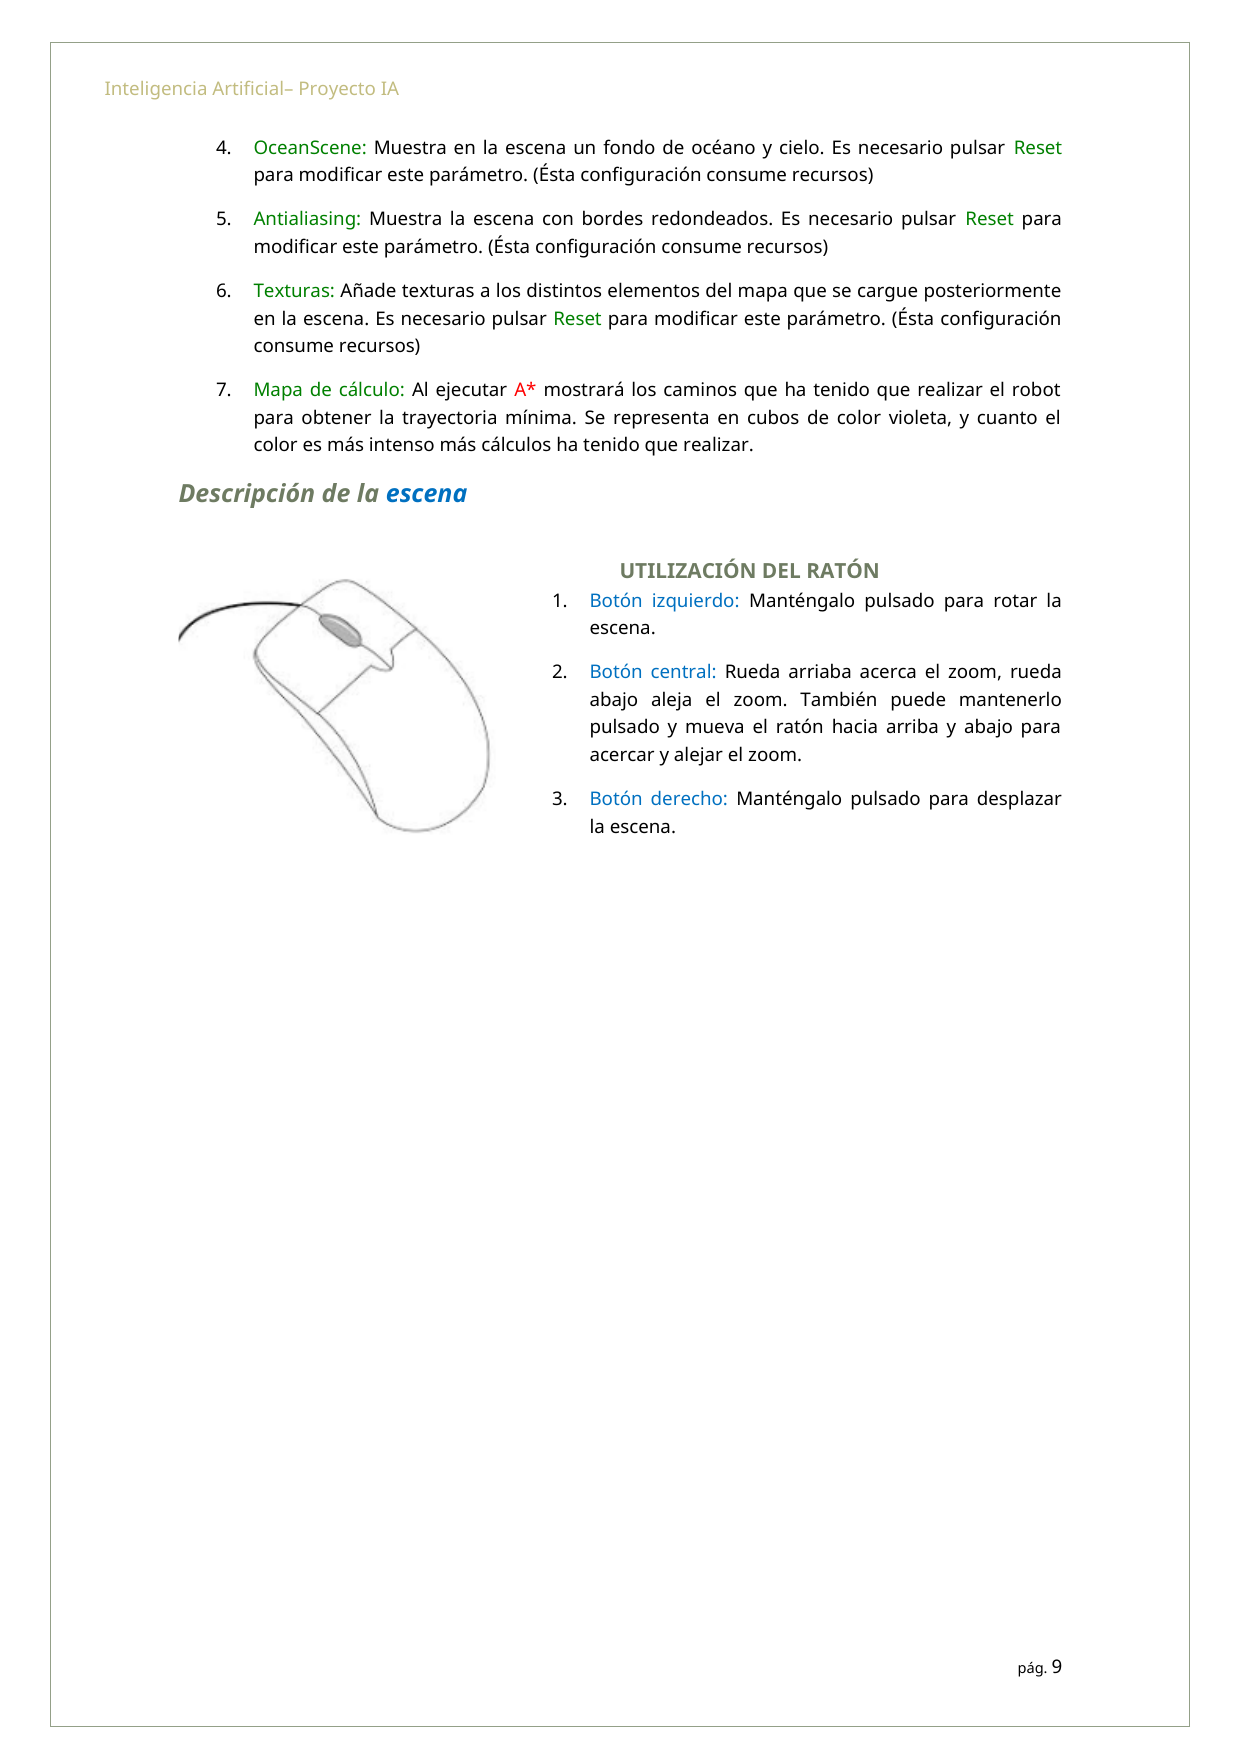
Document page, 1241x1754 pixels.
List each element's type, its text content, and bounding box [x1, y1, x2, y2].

list Botón izquierdo: Manténgalo pulsado para rotar la escena. [496, 587, 1062, 640]
list Texturas: Añade texturas a los distintos elementos del mapa que se cargue posteriormente en la escena. Es necesario pulsar Reset para modificar este parámetro. (Ésta configuración consume recursos) [216, 277, 1062, 358]
subtitle Descripción de la escena [178, 476, 1062, 510]
list Botón central: Rueda arriaba acerca el zoom, rueda abajo aleja el zoom. También puede mantenerlo pulsado y mueva el ratón hacia arriba y abajo para acercar y alejar el zoom. [496, 659, 1062, 767]
picture [178, 556, 496, 838]
list Mapa de cálculo: Al ejecutar A* mostrará los caminos que ha tenido que realizar el robot para obtener la trayectoria mínima. Se representa en cubos de color violeta, y cuanto el color es más intenso más cálculos ha tenido que realizar. [216, 376, 1062, 457]
subtitle Utilización del ratón [496, 557, 1062, 585]
list Botón derecho: Manténgalo pulsado para desplazar la escena. [496, 786, 1062, 838]
list Antialiasing: Muestra la escena con bordes redondeados. Es necesario pulsar Reset para modificar este parámetro. (Ésta configuración consume recursos) [216, 206, 1062, 259]
list OceanScene: Muestra en la escena un fondo de océano y cielo. Es necesario pulsar Reset para modificar este parámetro. (Ésta configuración consume recursos) [216, 134, 1062, 187]
